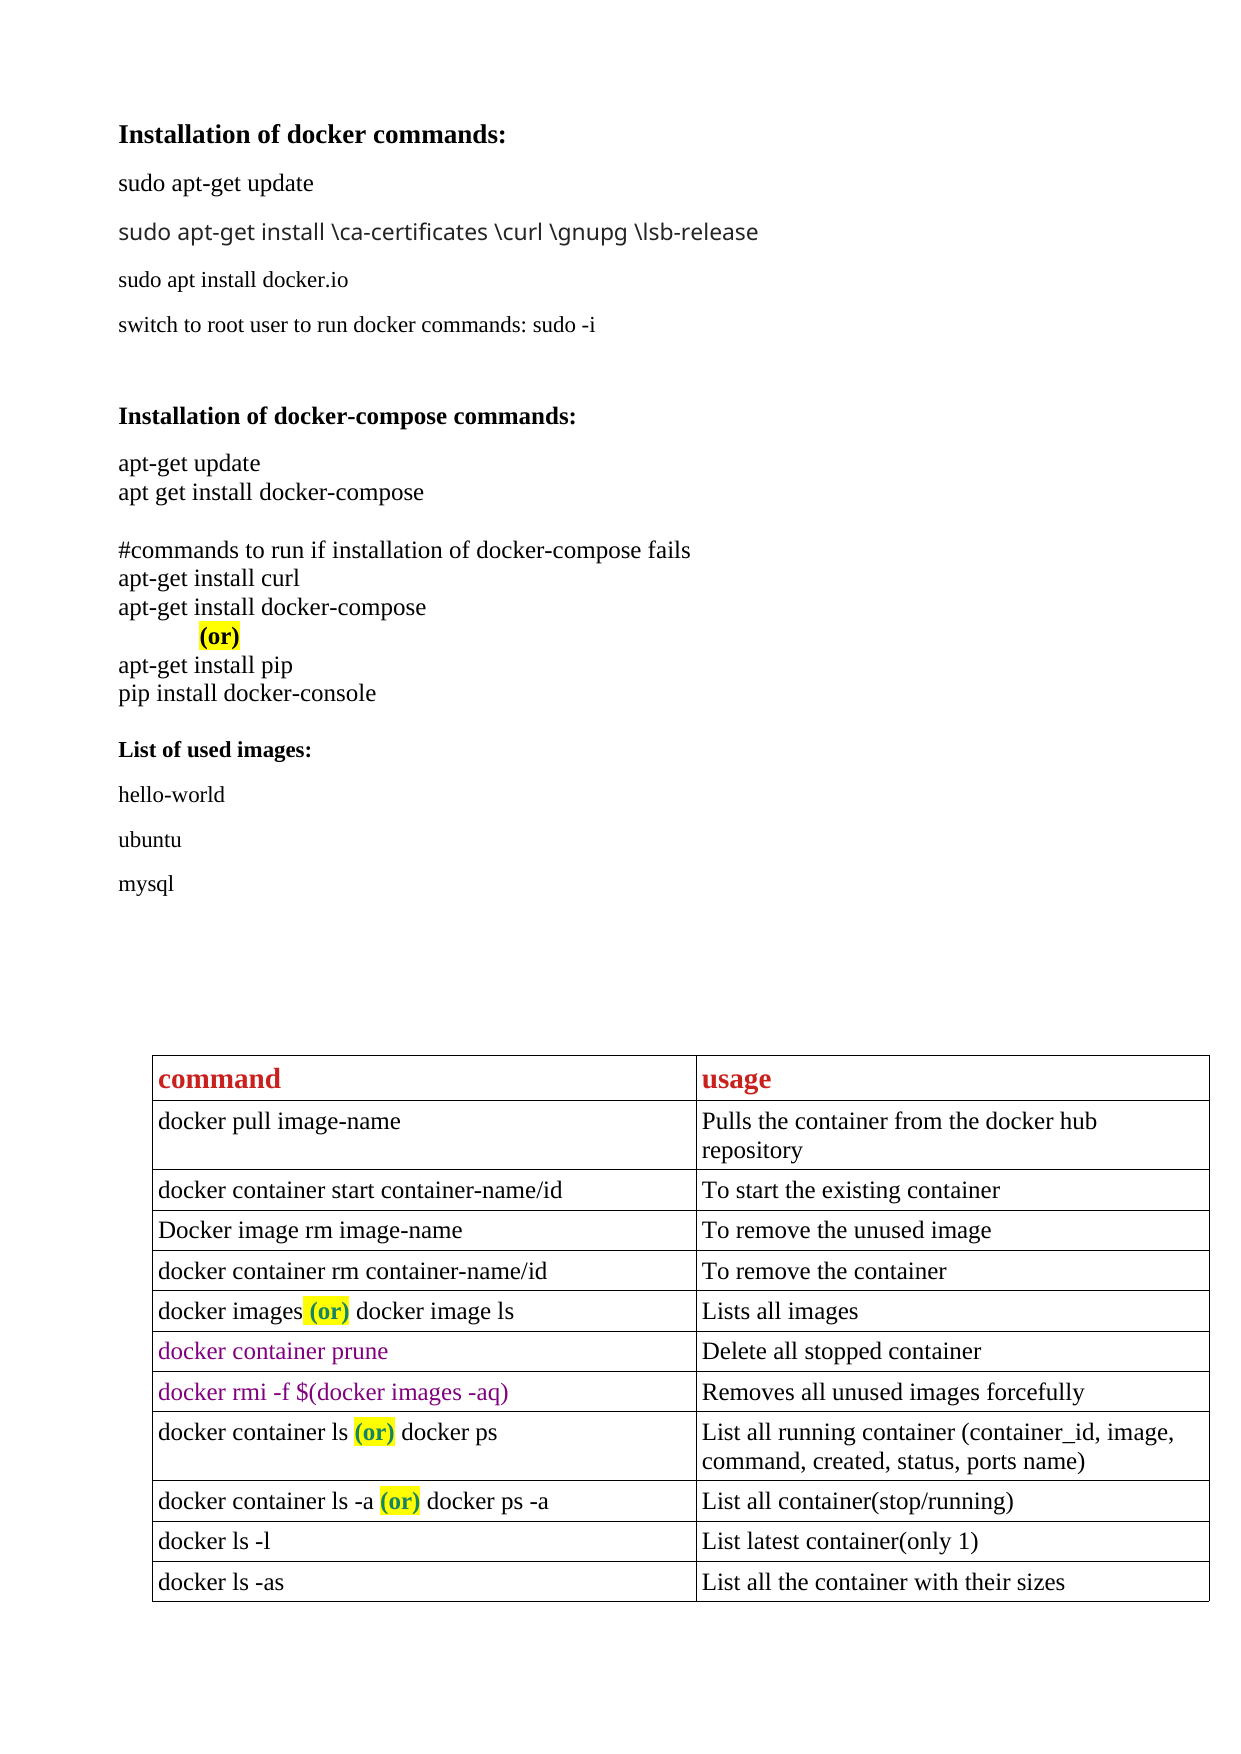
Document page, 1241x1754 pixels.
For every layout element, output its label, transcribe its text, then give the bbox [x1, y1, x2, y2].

text apt get install docker-compose [118, 477, 1122, 506]
table_header command [153, 1056, 696, 1100]
text apt-get install docker-compose [118, 592, 1122, 621]
table_cell Removes all unused images forcefully [697, 1372, 1209, 1411]
text apt-get install curl [118, 563, 1122, 592]
text Installation of docker-compose commands: [118, 401, 1122, 430]
table_cell docker rmi -f $(docker images -aq) [153, 1372, 696, 1411]
table_cell List latest container(only 1) [697, 1522, 1209, 1561]
table_header usage [697, 1056, 1209, 1100]
text sudo apt install docker.io [118, 267, 1122, 293]
table_cell Docker image rm image-name [153, 1211, 696, 1250]
table_cell docker pull image-name [153, 1101, 696, 1169]
table_cell List all the container with their sizes [697, 1562, 1209, 1601]
text switch to root user to run docker commands: sudo -i [118, 311, 1122, 338]
text #commands to run if installation of docker-compose fails [118, 535, 1122, 563]
table_cell docker ls -as [153, 1562, 696, 1601]
table_cell To remove the unused image [697, 1211, 1209, 1250]
table_cell docker container rm container-name/id [153, 1251, 696, 1290]
table_cell Lists all images [697, 1291, 1209, 1331]
text ubuntu [118, 826, 1122, 852]
text apt-get update [118, 448, 1122, 477]
text sudo apt-get update [118, 168, 1122, 197]
text List of used images: [118, 736, 1122, 762]
table_cell docker container start container-name/id [153, 1170, 696, 1210]
table_cell To remove the container [697, 1251, 1209, 1290]
table_cell docker ls -l [153, 1522, 696, 1561]
table_cell To start the existing container [697, 1170, 1209, 1210]
text apt-get install pip [118, 650, 1122, 678]
table_cell docker container ls -a (or) docker ps -a [153, 1481, 696, 1521]
table_cell List all running container (container_id, image, command, created, status, ports name) [697, 1412, 1209, 1480]
text pip install docker-console [118, 678, 1122, 707]
table_cell List all container(stop/running) [697, 1481, 1209, 1521]
text Installation of docker commands: [118, 118, 1122, 149]
table_cell Delete all stopped container [697, 1332, 1209, 1371]
table_cell docker container ls (or) docker ps [153, 1412, 696, 1480]
table_cell Pulls the container from the docker hub repository [697, 1101, 1209, 1169]
table_cell docker images (or) docker image ls [153, 1291, 696, 1331]
text (or) [118, 621, 1122, 650]
text mysql [118, 870, 1122, 897]
table_cell docker container prune [153, 1332, 696, 1371]
text hello-world [118, 781, 1122, 807]
text sudo apt-get install \ca-certificates \curl \gnupg \lsb-release [118, 216, 1122, 247]
